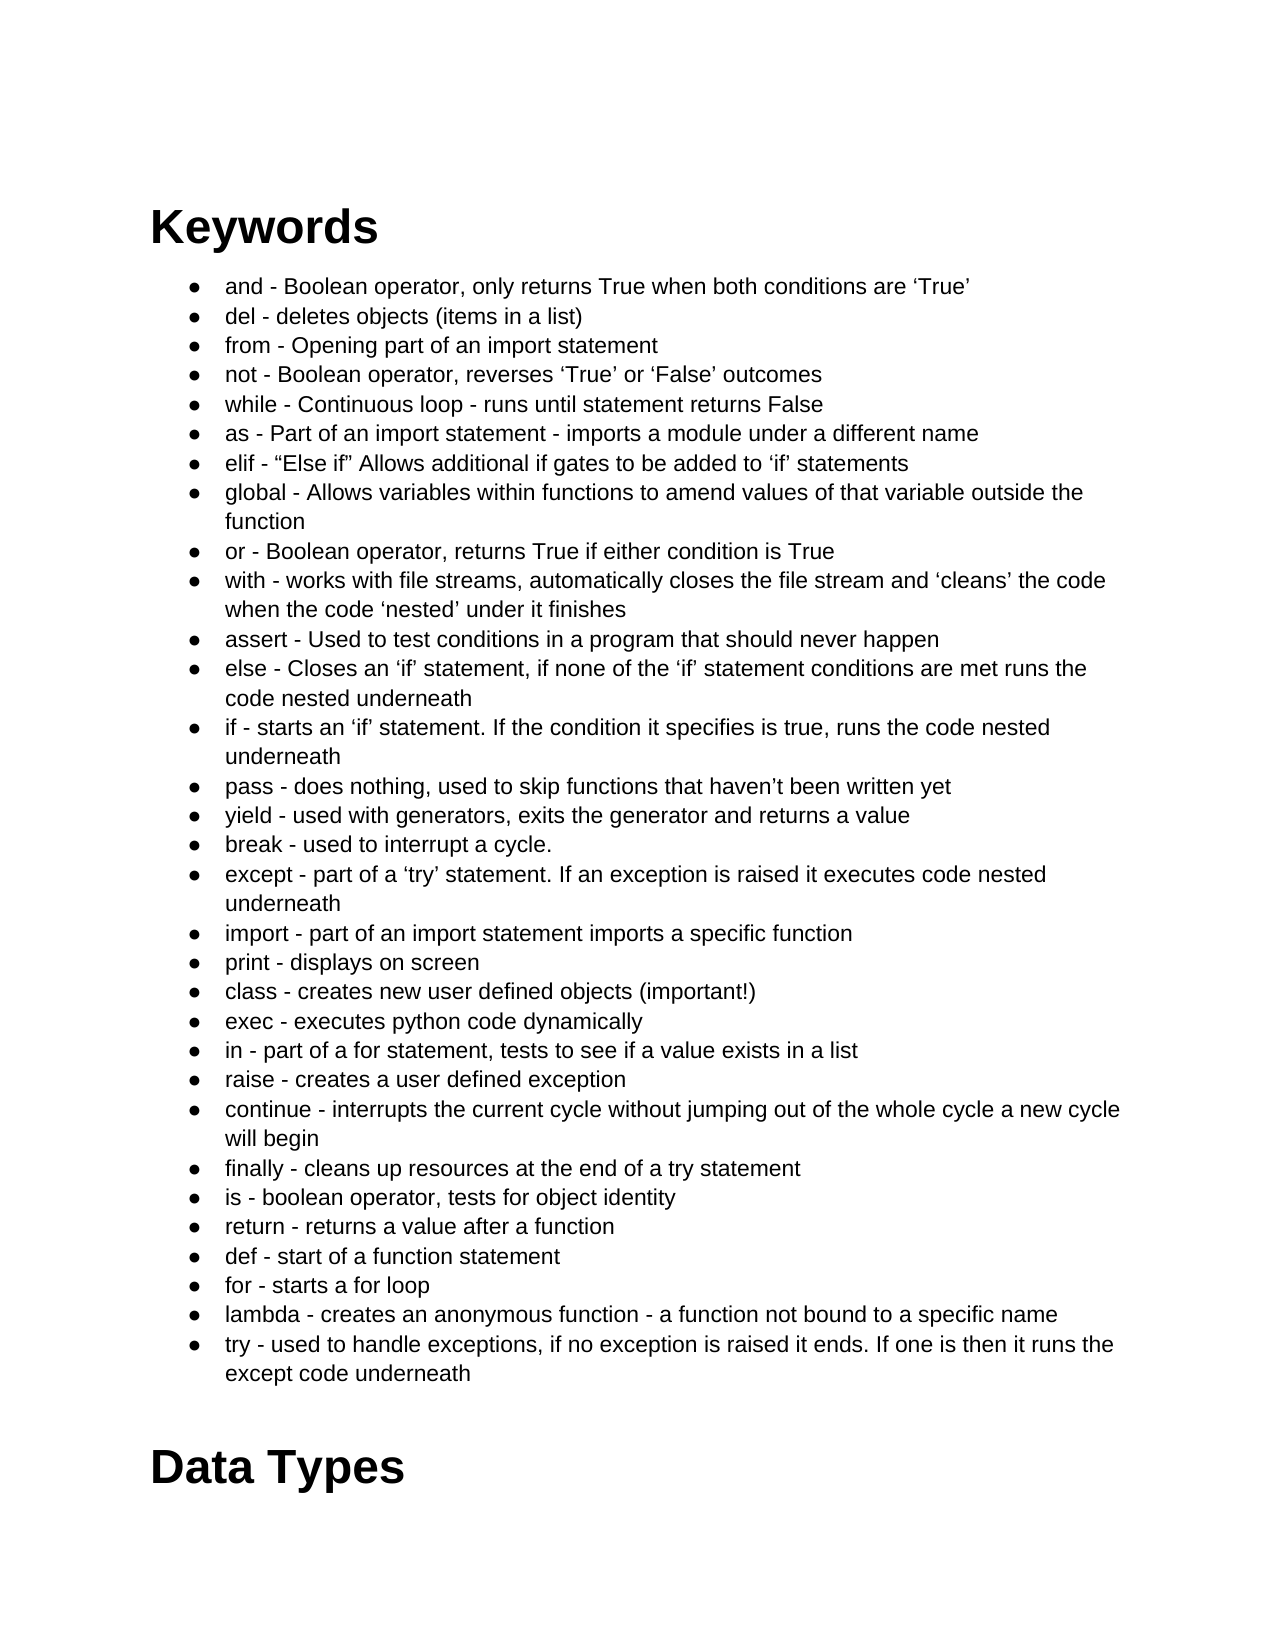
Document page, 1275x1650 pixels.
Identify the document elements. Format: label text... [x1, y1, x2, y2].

list pass - does nothing, used to skip functions that haven’t been written yet [187, 773, 1125, 799]
list try - used to handle exceptions, if no exception is raised it ends. If one is then it runs the except code underneath [187, 1332, 1125, 1387]
list with - works with file streams, automatically closes the file stream and ‘cleans’ the code when the code ‘nested’ under it finishes [187, 568, 1125, 623]
list or - Boolean operator, returns True if either condition is True [187, 538, 1125, 564]
list lambda - creates an anonymous function - a function not bound to a specific name [187, 1302, 1125, 1328]
list else - Closes an ‘if’ statement, if none of the ‘if’ statement conditions are met runs the code nested underneath [187, 656, 1125, 711]
list class - creates new user defined objects (important!) [187, 979, 1125, 1005]
list while - Continuous loop - runs until statement returns False [187, 392, 1125, 417]
list del - deletes objects (items in a list) [187, 303, 1125, 329]
list break - used to interrupt a cycle. [187, 832, 1125, 858]
list in - part of a for statement, tests to see if a value exists in a list [187, 1038, 1125, 1063]
list raise - creates a user defined exception [187, 1067, 1125, 1093]
list and - Boolean operator, only returns True when both conditions are ‘True’ [187, 274, 1125, 300]
subtitle Keywords [150, 200, 1125, 253]
list as - Part of an import statement - imports a module under a different name [187, 421, 1125, 447]
subtitle Data Types [150, 1440, 1125, 1494]
list exec - executes python code dynamically [187, 1008, 1125, 1034]
list except - part of a ‘try’ statement. If an exception is raised it executes code nested underneath [187, 862, 1125, 917]
list return - returns a value after a function [187, 1214, 1125, 1240]
list elif - “Else if” Allows additional if gates to be added to ‘if’ statements [187, 450, 1125, 476]
list continue - interrupts the current cycle without jumping out of the whole cycle a new cycle will begin [187, 1097, 1125, 1152]
list print - displays on screen [187, 950, 1125, 975]
list import - part of an import statement imports a specific function [187, 920, 1125, 946]
list if - starts an ‘if’ statement. If the condition it specifies is true, runs the code nested underneath [187, 715, 1125, 770]
list is - boolean operator, tests for object identity [187, 1185, 1125, 1210]
list for - starts a for loop [187, 1273, 1125, 1298]
list global - Allows variables within functions to amend values of that variable outside the function [187, 480, 1125, 535]
list finally - cleans up resources at the end of a try statement [187, 1155, 1125, 1181]
list yield - used with generators, exits the generator and returns a value [187, 803, 1125, 828]
list def - start of a function statement [187, 1243, 1125, 1269]
list from - Opening part of an import statement [187, 333, 1125, 358]
list not - Boolean operator, reverses ‘True’ or ‘False’ outcomes [187, 362, 1125, 388]
list assert - Used to test conditions in a program that should never happen [187, 627, 1125, 652]
